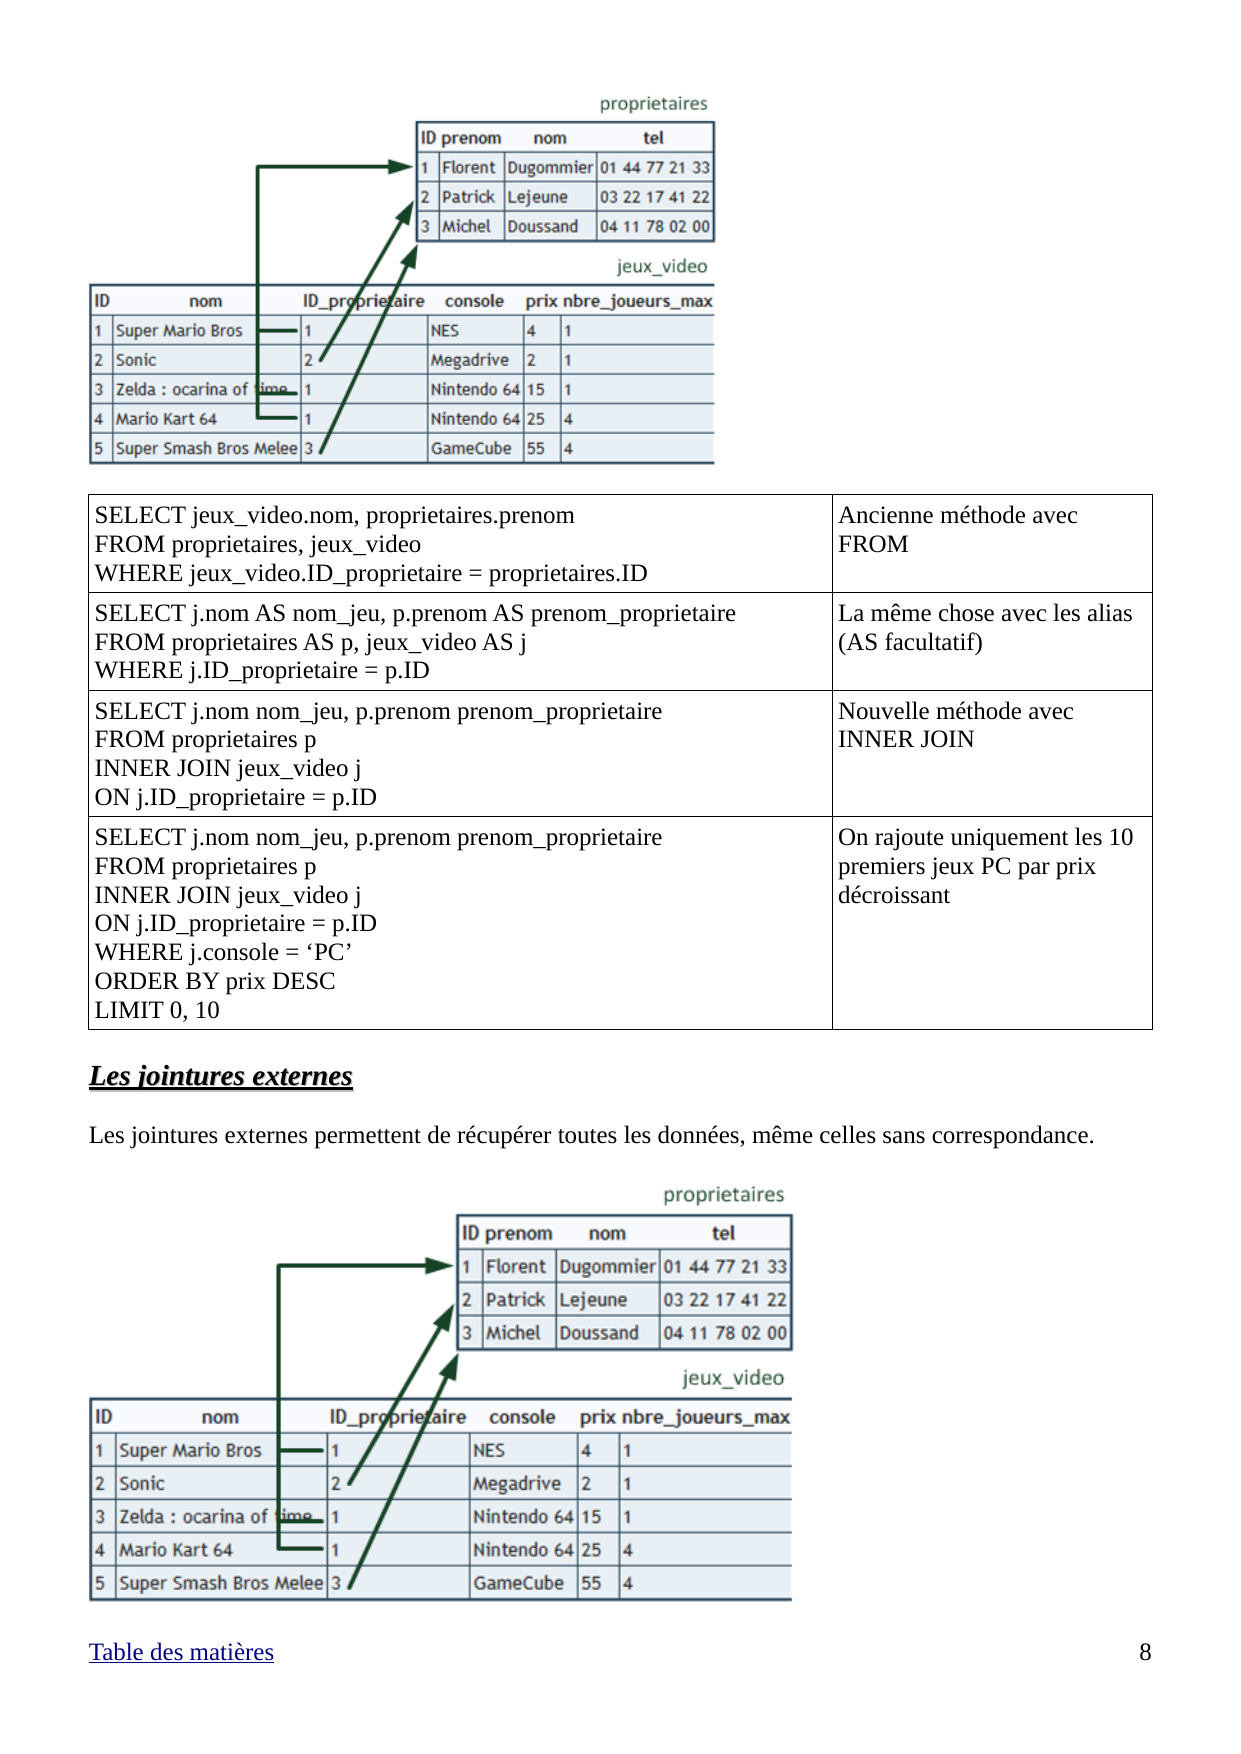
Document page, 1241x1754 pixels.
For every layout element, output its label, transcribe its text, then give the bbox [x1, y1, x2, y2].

picture [88, 1177, 795, 1603]
table_header SELECT jeux_video.nom, proprietaires.prenom FROM proprietaires, jeux_video WHERE jeux_video.ID_proprietaire = proprietaires.ID [89, 495, 832, 592]
text Les jointures externes permettent de récupérer toutes les données, même celles sans correspondance. [88, 1120, 1152, 1149]
table_cell SELECT j.nom AS nom_jeu, p.prenom AS prenom_proprietaire FROM proprietaires AS p, jeux_video AS j WHERE j.ID_proprietaire = p.ID [89, 593, 832, 690]
table_cell Nouvelle méthode avec INNER JOIN [833, 691, 1152, 816]
subtitle Les jointures externes [88, 1058, 1152, 1092]
table_cell SELECT j.nom nom_jeu, p.prenom prenom_proprietaire FROM proprietaires p INNER JOIN jeux_video j ON j.ID_proprietaire = p.ID WHERE j.console = ‘PC’ ORDER BY prix DESC LIMIT 0, 10 [89, 817, 832, 1029]
table_cell On rajoute uniquement les 10 premiers jeux PC par prix décroissant [833, 817, 1152, 1029]
table_cell La même chose avec les alias (AS facultatif) [833, 593, 1152, 690]
table_header Ancienne méthode avec FROM [833, 495, 1152, 592]
table_cell SELECT j.nom nom_jeu, p.prenom prenom_proprietaire FROM proprietaires p INNER JOIN jeux_video j ON j.ID_proprietaire = p.ID [89, 691, 832, 816]
picture [88, 88, 717, 466]
